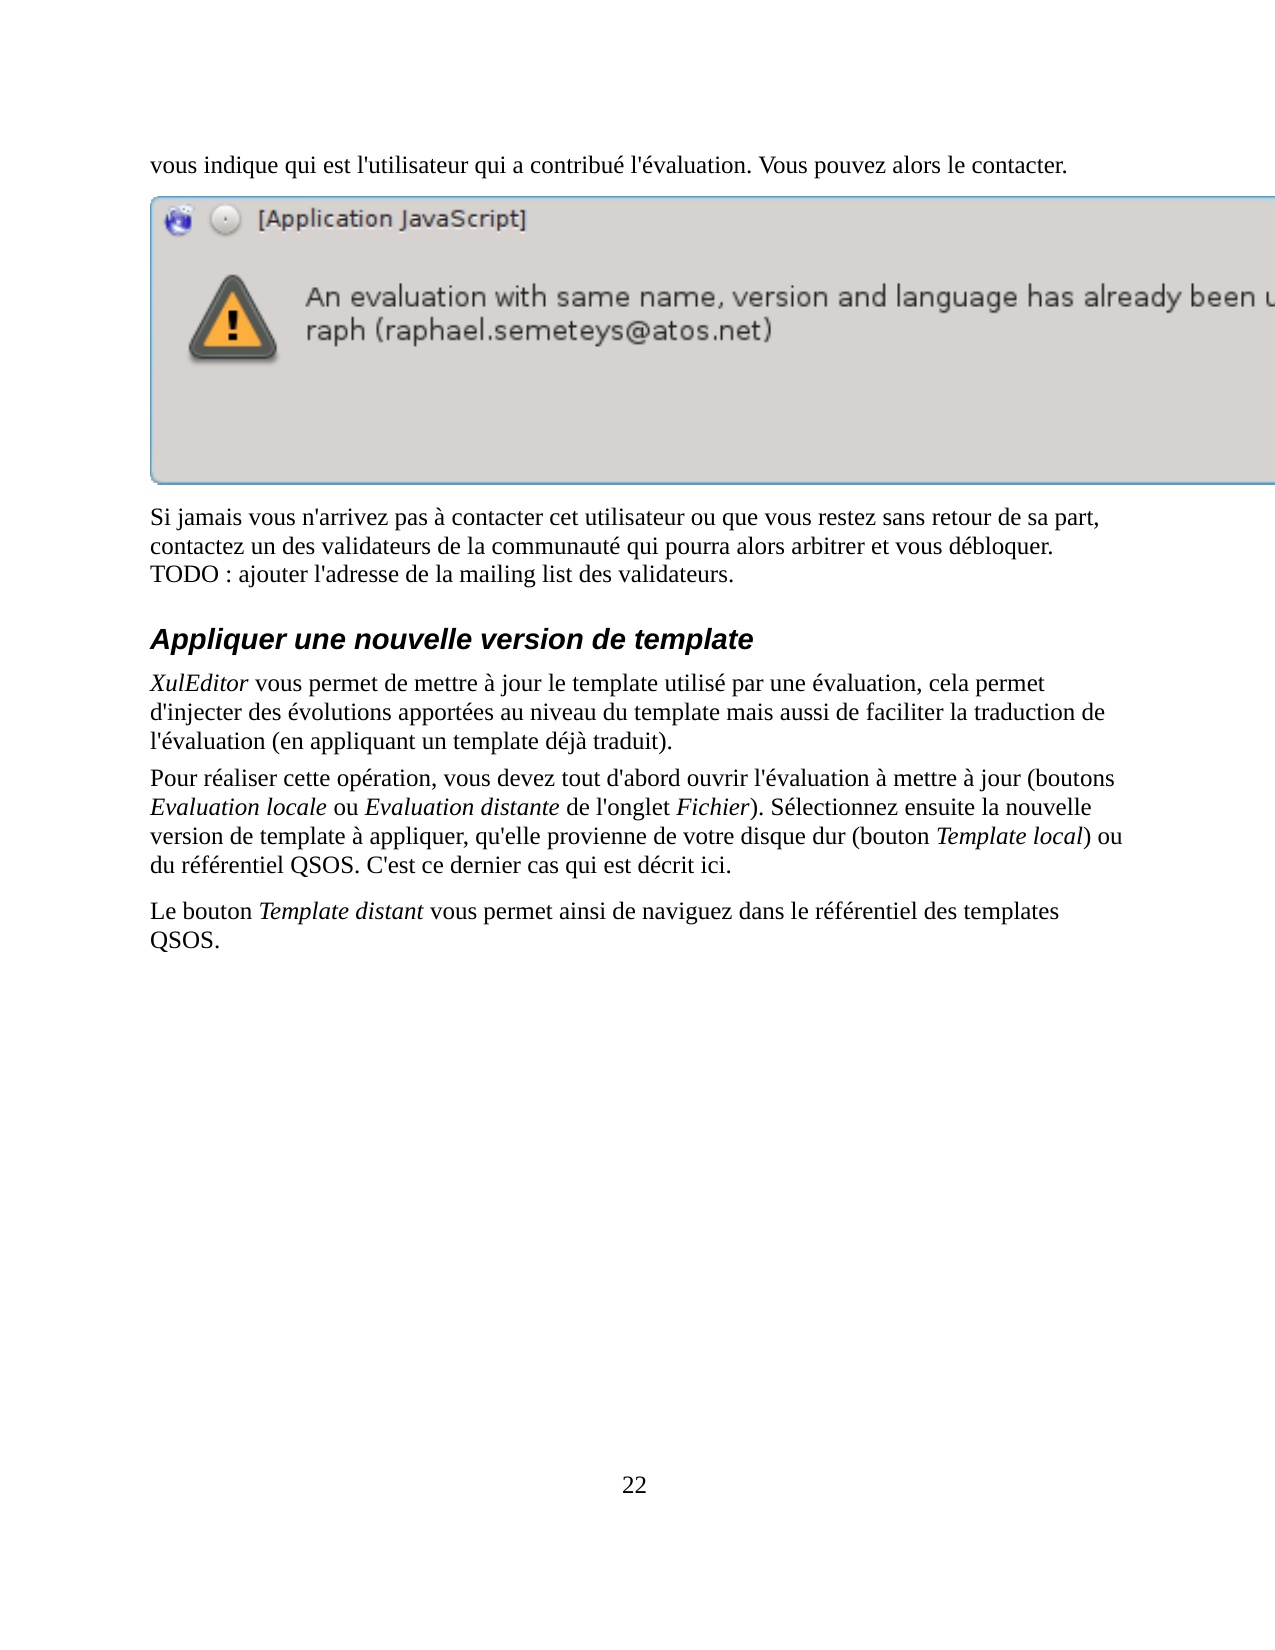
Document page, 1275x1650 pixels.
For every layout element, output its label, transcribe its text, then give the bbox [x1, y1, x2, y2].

text Si jamais vous n'arrivez pas à contacter cet utilisateur ou que vous restez sans retour de sa part, contactez un des validateurs de la communauté qui pourra alors arbitrer et vous débloquer. TODO : ajouter l'adresse de la mailing list des validateurs. [150, 502, 1125, 588]
text XulEditor vous permet de mettre à jour le template utilisé par une évaluation, cela permet d'injecter des évolutions apportées au niveau du template mais aussi de faciliter la traduction de l'évaluation (en appliquant un template déjà traduit). [150, 668, 1125, 754]
picture [150, 196, 1275, 485]
text Le bouton Template distant vous permet ainsi de naviguez dans le référentiel des templates QSOS. [150, 896, 1125, 954]
text Pour réaliser cette opération, vous devez tout d'abord ouvrir l'évaluation à mettre à jour (boutons Evaluation locale ou Evaluation distante de l'onglet Fichier). Sélectionnez ensuite la nouvelle version de template à appliquer, qu'elle provienne de votre disque dur (bouton Template local) ou du référentiel QSOS. C'est ce dernier cas qui est décrit ici. [150, 763, 1125, 878]
subtitle Appliquer une nouvelle version de template [150, 622, 1125, 656]
text vous indique qui est l'utilisateur qui a contribué l'évaluation. Vous pouvez alors le contacter. [150, 150, 1125, 179]
